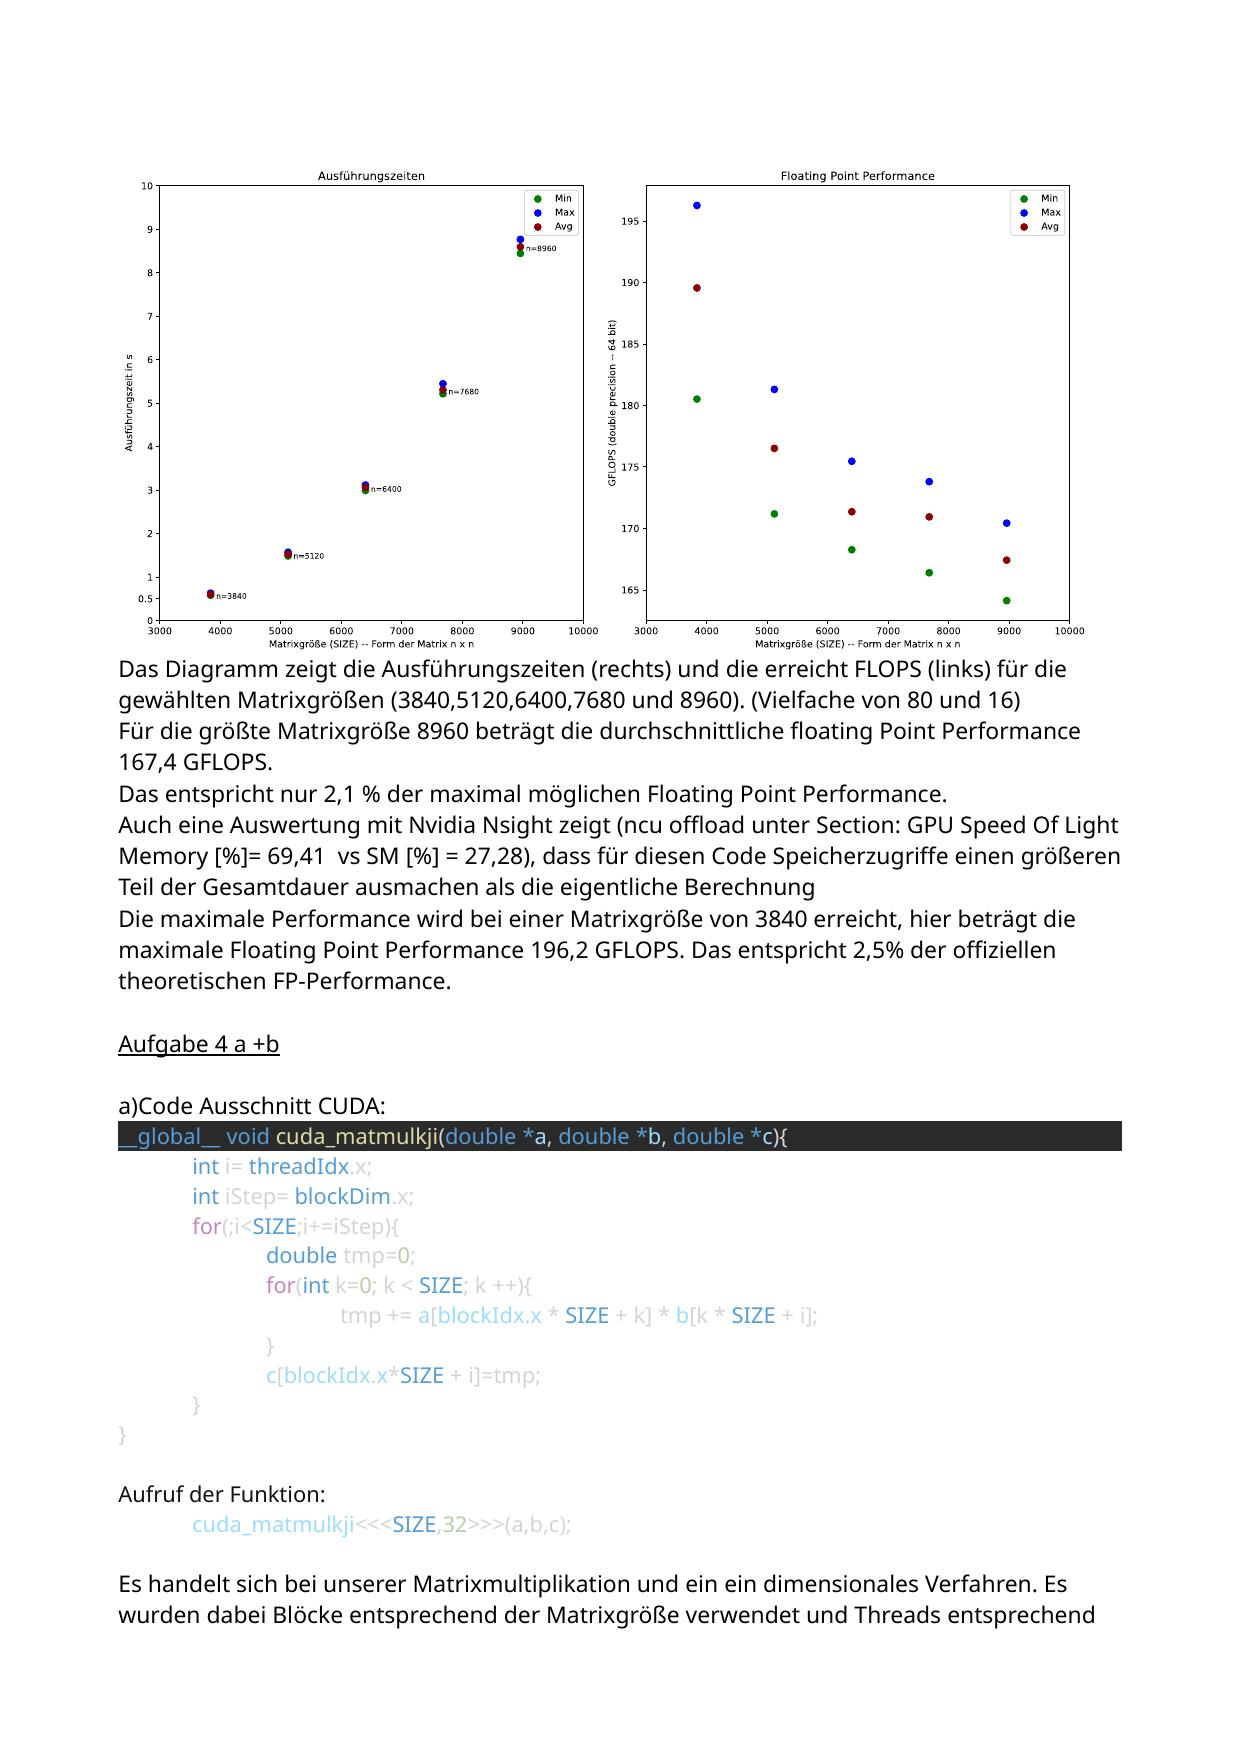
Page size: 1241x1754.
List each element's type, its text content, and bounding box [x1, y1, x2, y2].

text Aufgabe 4 a +b [118, 1028, 1122, 1059]
text c[blockIdx.x*SIZE + i]=tmp; [118, 1360, 1122, 1389]
text } [118, 1389, 1122, 1419]
text for(;i<SIZE;i+=iStep){ [118, 1211, 1122, 1241]
text for(int k=0; k < SIZE; k ++){ [118, 1270, 1122, 1300]
text } [118, 1419, 1122, 1449]
text tmp += a[blockIdx.x * SIZE + k] * b[k * SIZE + i]; [118, 1300, 1122, 1330]
text Das entspricht nur 2,1 % der maximal möglichen Floating Point Performance. [118, 778, 1122, 809]
text } [118, 1330, 1122, 1360]
text int i= threadIdx.x; [118, 1151, 1122, 1181]
text a)Code Ausschnitt CUDA: [118, 1090, 1122, 1121]
text Es handelt sich bei unserer Matrixmultiplikation und ein ein dimensionales Verfahren. Es wurden dabei Blöcke entsprechend der Matrixgröße verwendet und Threads entsprechend [118, 1568, 1122, 1631]
text double tmp=0; [118, 1241, 1122, 1270]
text cuda_matmulkji<<<SIZE,32>>>(a,b,c); [118, 1509, 1122, 1538]
text Das Diagramm zeigt die Ausführungszeiten (rechts) und die erreicht FLOPS (links) für die gewählten Matrixgrößen (3840,5120,6400,7680 und 8960). (Vielfache von 80 und 16) [118, 179, 1122, 715]
text __global__ void cuda_matmulkji(double *a, double *b, double *c){ [118, 1121, 1122, 1151]
text Für die größte Matrixgröße 8960 beträgt die durchschnittliche floating Point Performance 167,4 GFLOPS. [118, 715, 1122, 778]
text Auch eine Auswertung mit Nvidia Nsight zeigt (ncu offload unter Section: GPU Speed Of Light Memory [%]= 69,41 vs SM [%] = 27,28), dass für diesen Code Speicherzugriffe einen größeren Teil der Gesamtdauer ausmachen als die eigentliche Berechnung [118, 809, 1122, 903]
text Die maximale Performance wird bei einer Matrixgröße von 3840 erreicht, hier beträgt die maximale Floating Point Performance 196,2 GFLOPS. Das entspricht 2,5% der offiziellen theoretischen FP-Performance. [118, 903, 1122, 996]
text int iStep= blockDim.x; [118, 1181, 1122, 1211]
text Aufruf der Funktion: [118, 1479, 1122, 1509]
